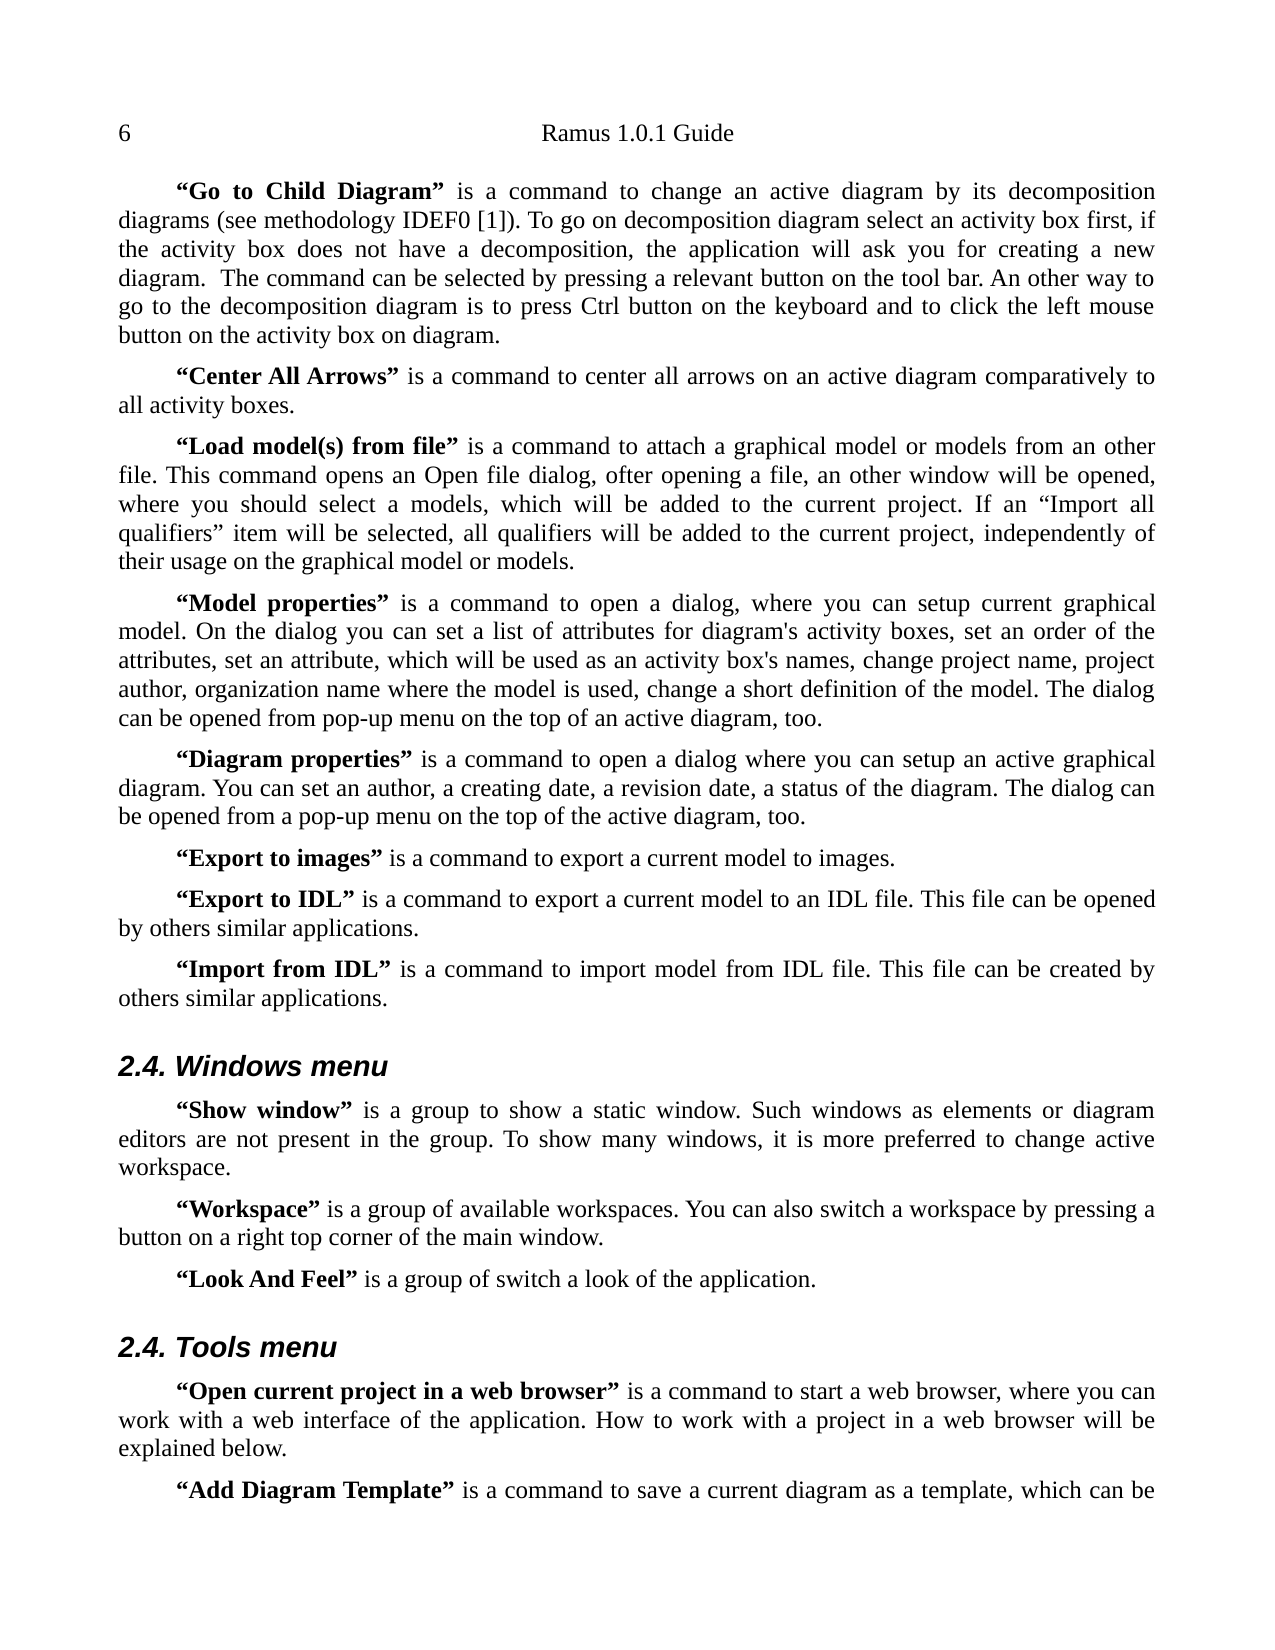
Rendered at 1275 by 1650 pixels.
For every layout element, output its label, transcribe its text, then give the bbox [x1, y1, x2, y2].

text “Export to images” is a command to export a current model to images. [118, 843, 1157, 871]
text “Center All Arrows” is a command to center all arrows on an active diagram comparatively to all activity boxes. [118, 361, 1157, 419]
text “Look And Feel” is a group of switch a look of the application. [118, 1264, 1157, 1292]
text “Add Diagram Template” is a command to save a current diagram as a template, which can be [118, 1475, 1157, 1503]
text “Go to Child Diagram” is a command to change an active diagram by its decomposition diagrams (see methodology IDEF0 [1]). To go on decomposition diagram select an activity box first, if the activity box does not have a decomposition, the application will ask you for creating a new diagram. The command can be selected by pressing a relevant button on the tool bar. An other way to go to the decomposition diagram is to press Ctrl button on the keyboard and to click the left mouse button on the activity box on diagram. [118, 176, 1157, 349]
subtitle 2.4. Tools menu [118, 1330, 1157, 1363]
text “Show window” is a group to show a static window. Such windows as elements or diagram editors are not present in the group. To show many windows, it is more preferred to change active workspace. [118, 1095, 1157, 1181]
subtitle 2.4. Windows menu [118, 1049, 1157, 1082]
text “Workspace” is a group of available workspaces. You can also switch a workspace by pressing a button on a right top corner of the main window. [118, 1194, 1157, 1251]
text “Model properties” is a command to open a dialog, where you can setup current graphical model. On the dialog you can set a list of attributes for diagram's activity boxes, set an order of the attributes, set an attribute, which will be used as an activity box's names, change project name, project author, organization name where the model is used, change a short definition of the model. The dialog can be opened from pop-up menu on the top of an active diagram, too. [118, 588, 1157, 731]
text “Load model(s) from file” is a command to attach a graphical model or models from an other file. This command opens an Open file dialog, ofter opening a file, an other window will be opened, where you should select a models, which will be added to the current project. If an “Import all qualifiers” item will be selected, all qualifiers will be added to the current project, independently of their usage on the graphical model or models. [118, 431, 1157, 575]
text “Diagram properties” is a command to open a dialog where you can setup an active graphical diagram. You can set an author, a creating date, a revision date, a status of the diagram. The dialog can be opened from a pop-up menu on the top of the active diagram, too. [118, 744, 1157, 830]
text “Import from IDL” is a command to import model from IDL file. This file can be created by others similar applications. [118, 954, 1157, 1011]
text “Export to IDL” is a command to export a current model to an IDL file. This file can be opened by others similar applications. [118, 884, 1157, 941]
text “Open current project in a web browser” is a command to start a web browser, where you can work with a web interface of the application. How to work with a project in a web browser will be explained below. [118, 1376, 1157, 1462]
